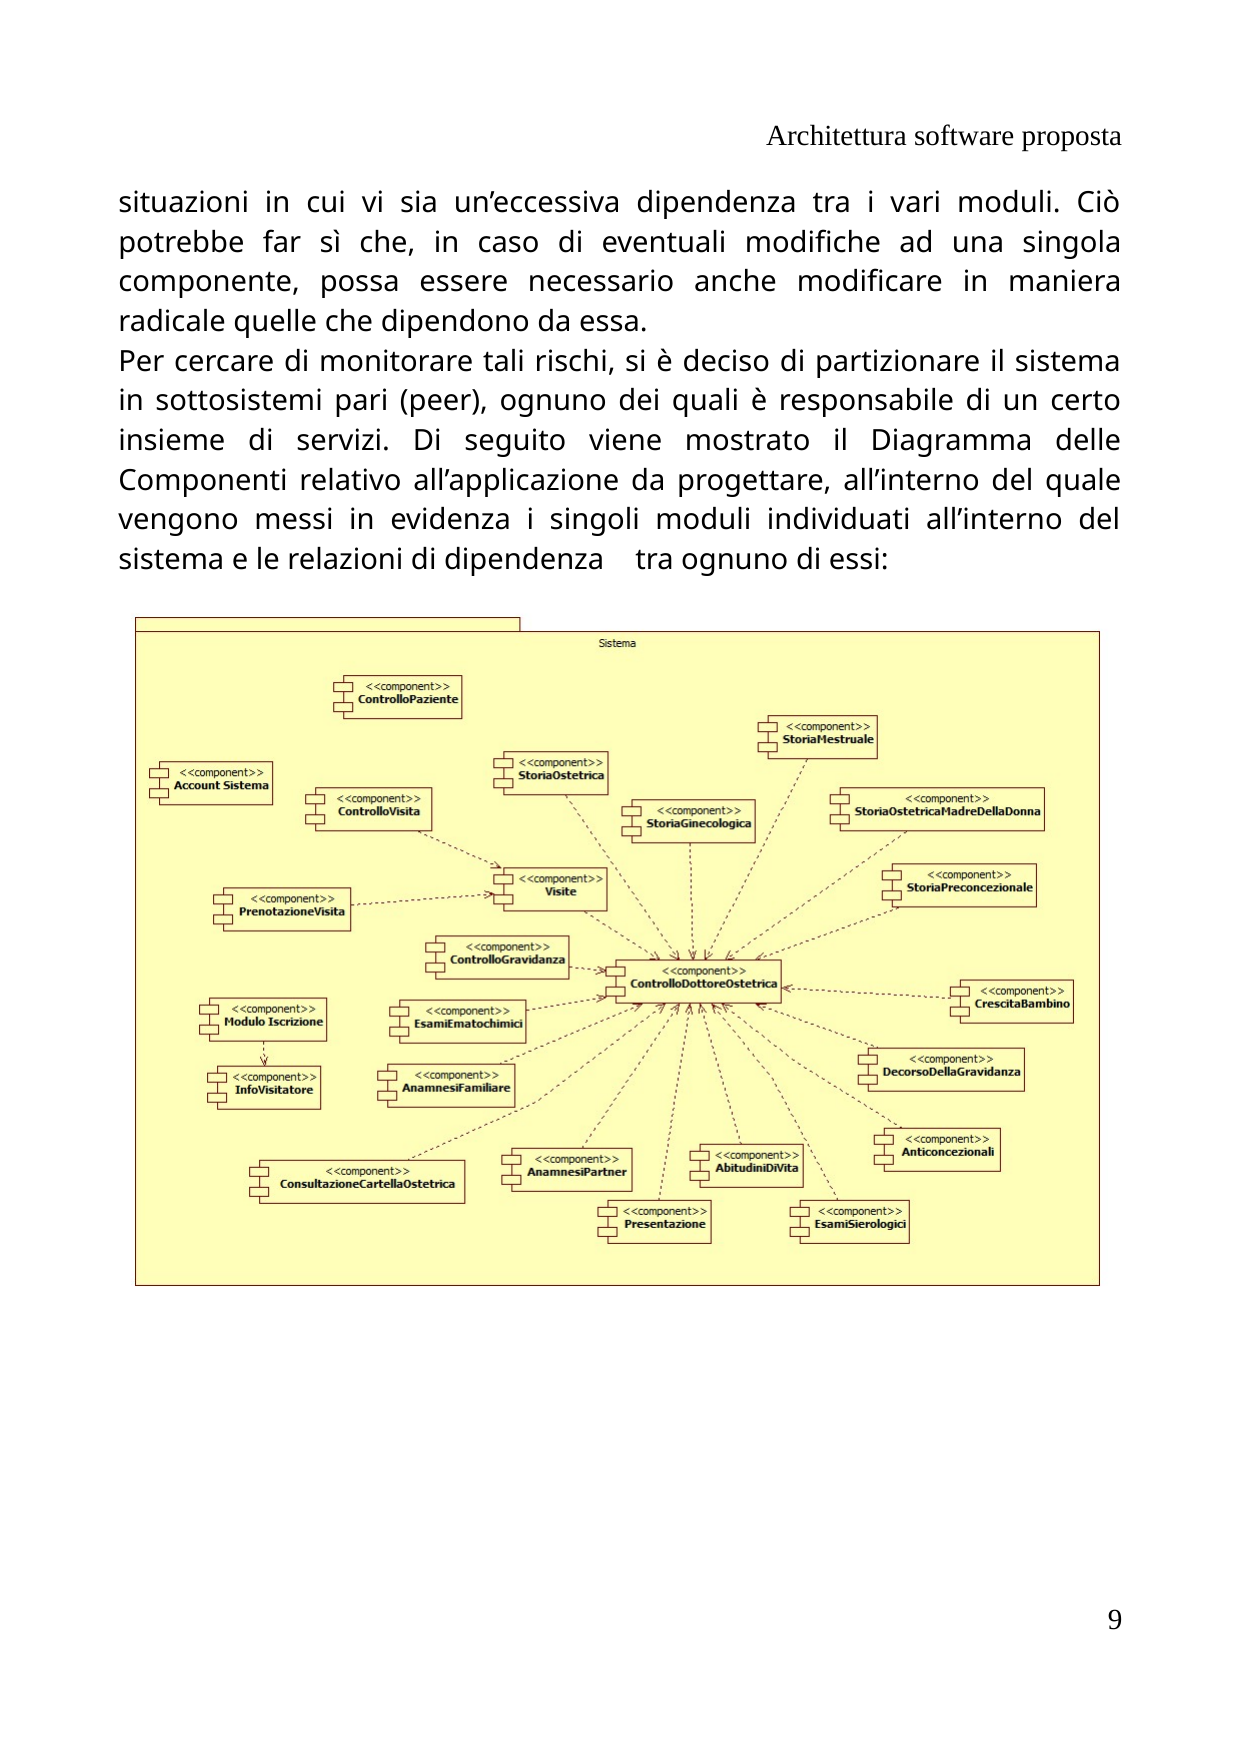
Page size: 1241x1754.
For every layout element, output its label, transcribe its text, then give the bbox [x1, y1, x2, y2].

picture [115, 597, 1120, 1306]
text situazioni in cui vi sia un’eccessiva dipendenza tra i vari moduli. Ciò potrebbe far sì che, in caso di eventuali modifiche ad una singola componente, possa essere necessario anche modificare in maniera radicale quelle che dipendono da essa. [118, 181, 1122, 340]
text Per cercare di monitorare tali rischi, si è deciso di partizionare il sistema in sottosistemi pari (peer), ognuno dei quali è responsabile di un certo insieme di servizi. Di seguito viene mostrato il Diagramma delle Componenti relativo all’applicazione da progettare, all’interno del quale vengono messi in evidenza i singoli moduli individuati all’interno del sistema e le relazioni di dipendenza tra ognuno di essi: [118, 340, 1122, 578]
